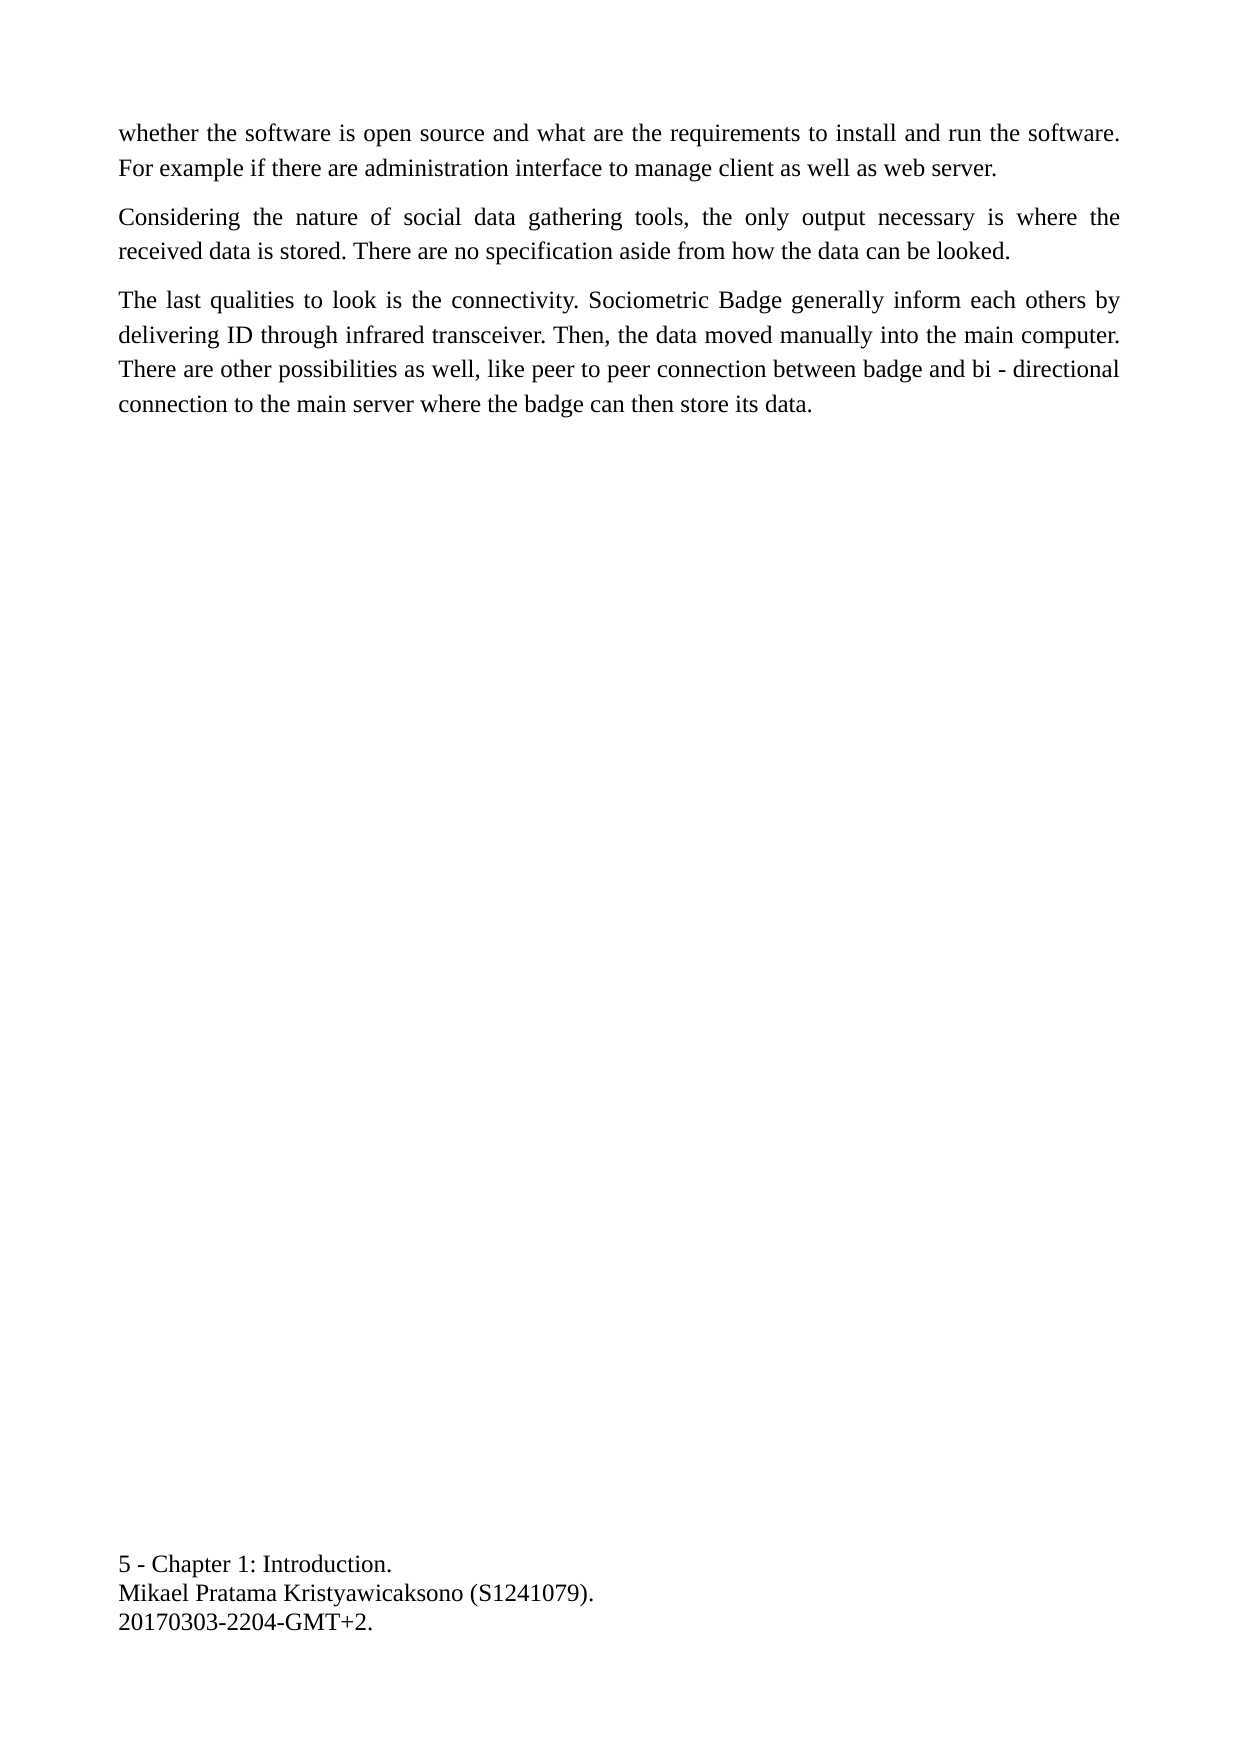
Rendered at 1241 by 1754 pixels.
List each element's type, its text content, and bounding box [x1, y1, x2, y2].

text The last qualities to look is the connectivity. Sociometric Badge generally inform each others by delivering ID through infrared transceiver. Then, the data moved manually into the main computer. There are other possibilities as well, like peer to peer connection between badge and bi - directional connection to the main server where the badge can then store its data. [118, 285, 1122, 417]
text Considering the nature of social data gathering tools, the only output necessary is where the received data is stored. There are no specification aside from how the data can be looked. [118, 202, 1122, 265]
text whether the software is open source and what are the requirements to install and run the software. For example if there are administration interface to manage client as well as web server. [118, 118, 1122, 181]
